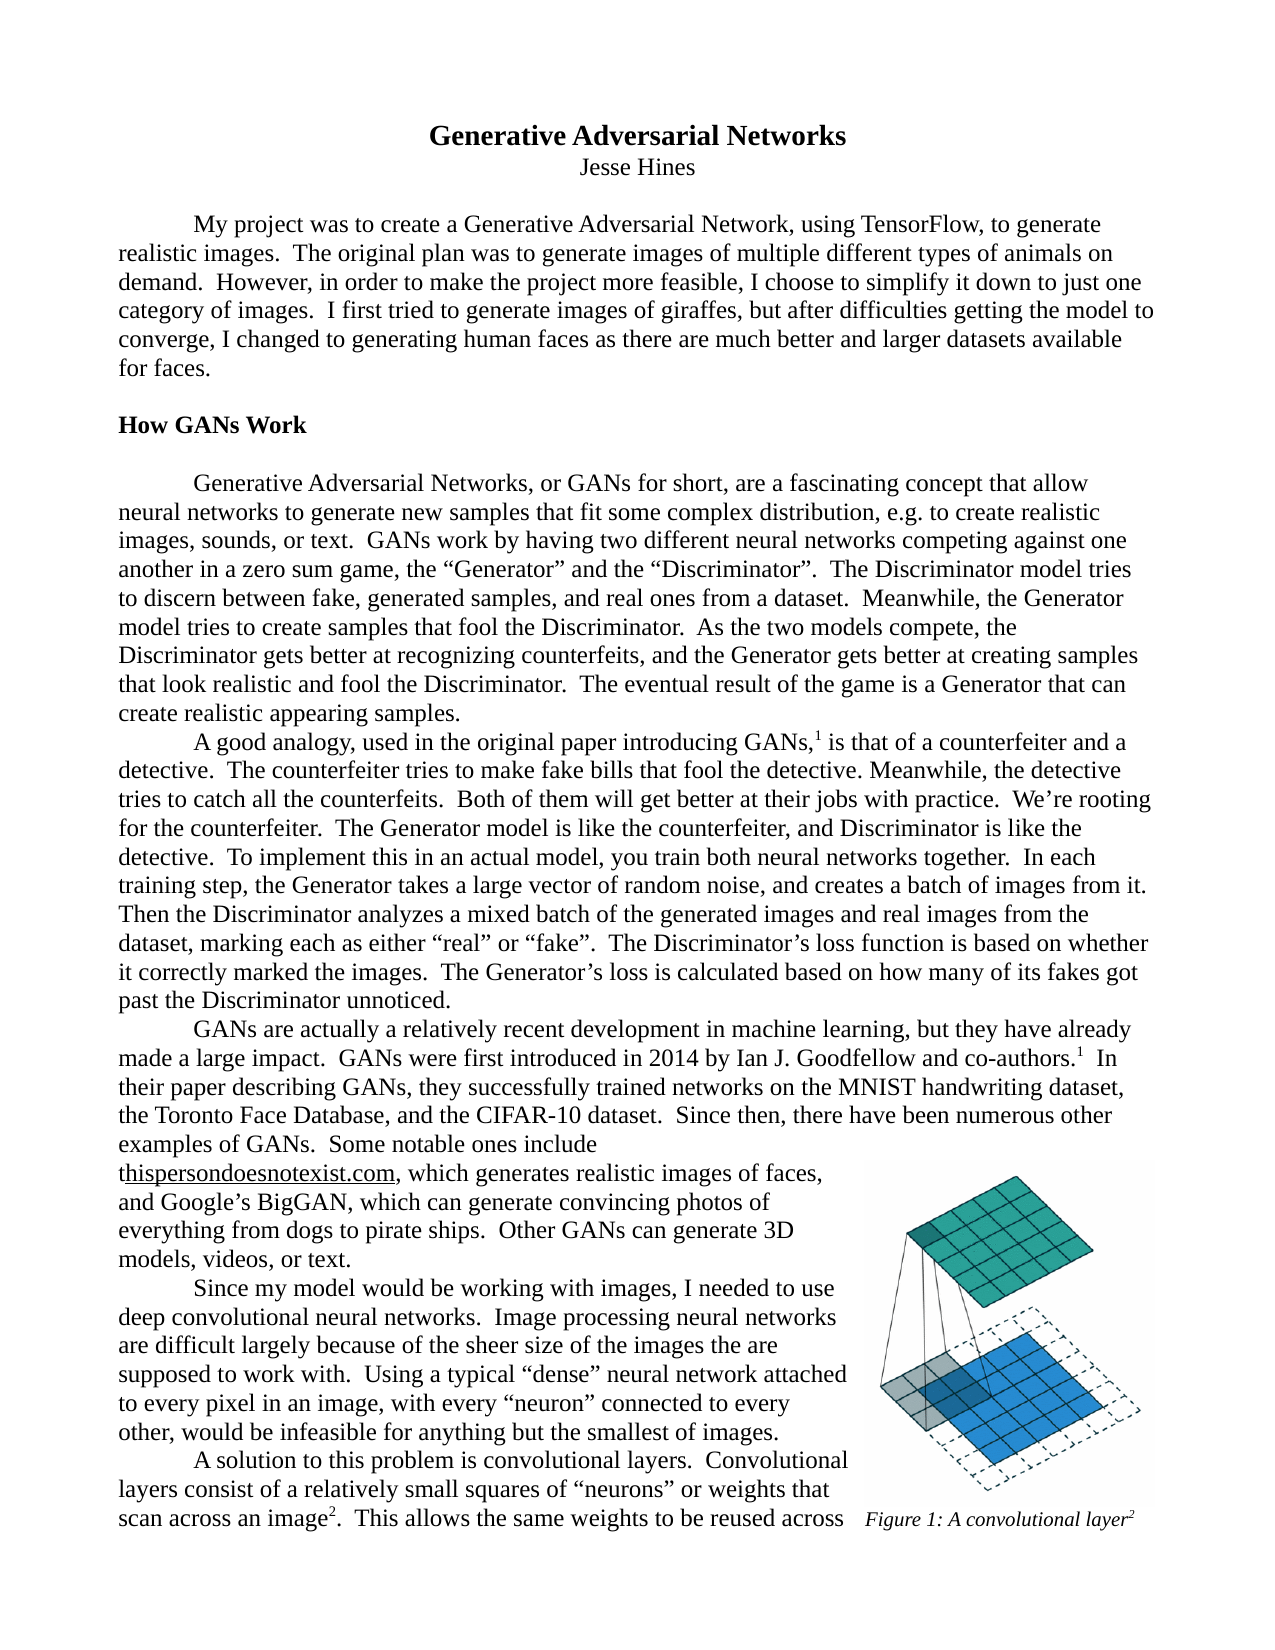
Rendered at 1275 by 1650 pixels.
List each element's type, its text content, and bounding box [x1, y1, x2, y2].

text Figure 1: A convolutional layer2 [865, 1507, 1155, 1531]
text A solution to this problem is convolutional layers. Convolutional layers consist of a relatively small squares of “neurons” or weights that scan across an image. This allows the same weights to be reused across [118, 1445, 1157, 1532]
text Generative Adversarial Networks [118, 118, 1157, 152]
picture [864, 1160, 1155, 1507]
text My project was to create a Generative Adversarial Network, using TensorFlow, to generate realistic images. The original plan was to generate images of multiple different types of animals on demand. However, in order to make the project more feasible, I choose to simplify it down to just one category of images. I first tried to generate images of giraffes, but after difficulties getting the model to converge, I changed to generating human faces as there are much better and larger datasets available for faces. [118, 209, 1157, 382]
text How GANs Work [118, 410, 1157, 439]
text Since my model would be working with images, I needed to use deep convolutional neural networks. Image processing neural networks are difficult largely because of the sheer size of the images the are supposed to work with. Using a typical “dense” neural network attached to every pixel in an image, with every “neuron” connected to every other, would be infeasible for anything but the smallest of images. [118, 1273, 850, 1445]
text A good analogy, used in the original paper introducing GANs, is that of a counterfeiter and a detective. The counterfeiter tries to make fake bills that fool the detective. Meanwhile, the detective tries to catch all the counterfeits. Both of them will get better at their jobs with practice. We’re rooting for the counterfeiter. The Generator model is like the counterfeiter, and Discriminator is like the detective. To implement this in an actual model, you train both neural networks together. In each training step, the Generator takes a large vector of random noise, and creates a batch of images from it. Then the Discriminator analyzes a mixed batch of the generated images and real images from the dataset, marking each as either “real” or “fake”. The Discriminator’s loss function is based on whether it correctly marked the images. The Generator’s loss is calculated based on how many of its fakes got past the Discriminator unnoticed. [118, 727, 1157, 1014]
text Generative Adversarial Networks, or GANs for short, are a fascinating concept that allow neural networks to generate new samples that fit some complex distribution, e.g. to create realistic images, sounds, or text. GANs work by having two different neural networks competing against one another in a zero sum game, the “Generator” and the “Discriminator”. The Discriminator model tries to discern between fake, generated samples, and real ones from a dataset. Meanwhile, the Generator model tries to create samples that fool the Discriminator. As the two models compete, the Discriminator gets better at recognizing counterfeits, and the Generator gets better at creating samples that look realistic and fool the Discriminator. The eventual result of the game is a Generator that can create realistic appearing samples. [118, 468, 1157, 727]
text Jesse Hines [118, 152, 1157, 180]
text GANs are actually a relatively recent development in machine learning, but they have already made a large impact. GANs were first introduced in 2014 by Ian J. Goodfellow and co-authors.1 In their paper describing GANs, they successfully trained networks on the MNIST handwriting dataset, the Toronto Face Database, and the CIFAR-10 dataset. Since then, there have been numerous other examples of GANs. Some notable ones include thispersondoesnotexist.com, which generates realistic images of faces, and Google’s BigGAN, which can generate convincing photos of everything from dogs to pirate ships. Other GANs can generate 3D models, videos, or text. [118, 1014, 1157, 1531]
